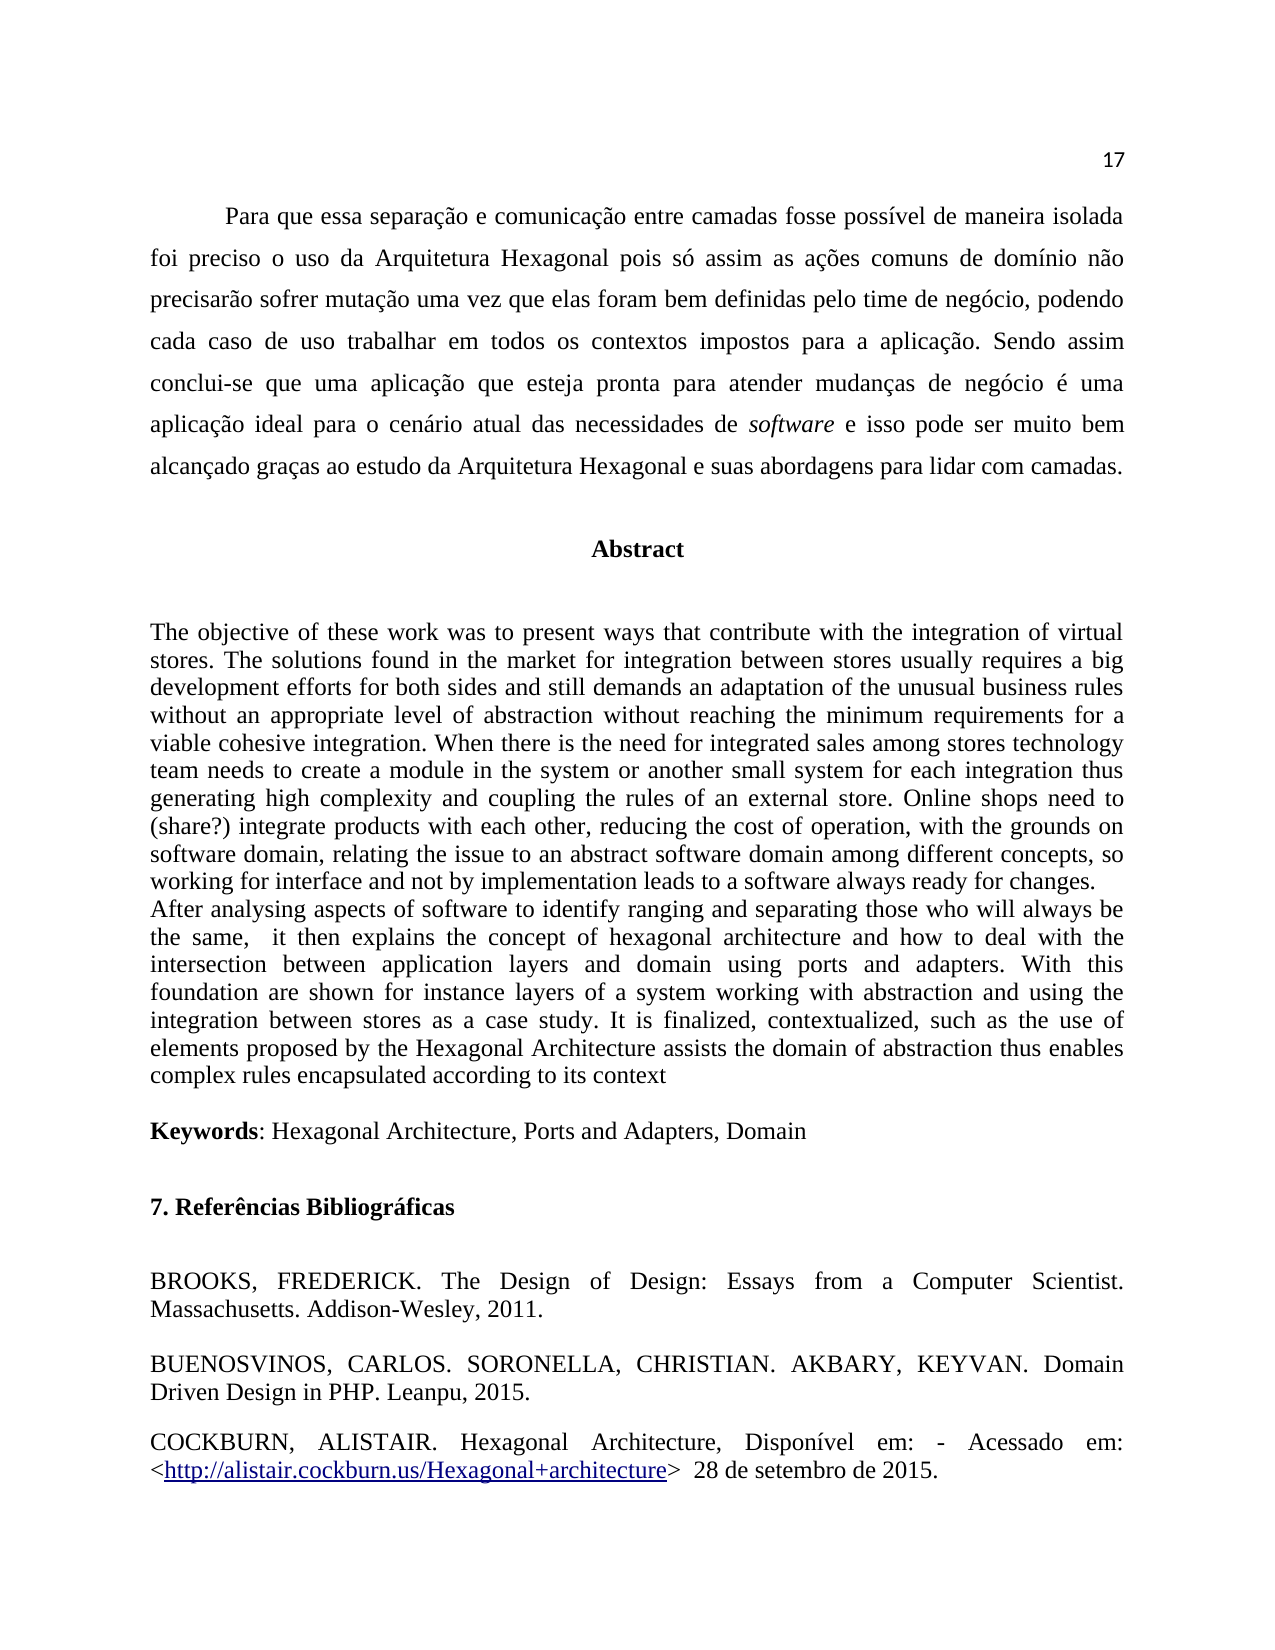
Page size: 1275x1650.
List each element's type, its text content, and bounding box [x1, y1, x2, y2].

text Keywords: Hexagonal Architecture, Ports and Adapters, Domain [150, 1117, 1125, 1144]
text BROOKS, FREDERICK. The Design of Design: Essays from a Computer Scientist. Massachusetts. Addison-Wesley, 2011. [150, 1242, 1125, 1322]
subtitle 7. Referências Bibliográficas [150, 1193, 1125, 1221]
text Abstract [150, 535, 1125, 563]
text Para que essa separação e comunicação entre camadas fosse possível de maneira isolada foi preciso o uso da Arquitetura Hexagonal pois só assim as ações comuns de domínio não precisarão sofrer mutação uma vez que elas foram bem definidas pelo time de negócio, podendo cada caso de uso trabalhar em todos os contextos impostos para a aplicação. Sendo assim conclui-se que uma aplicação que esteja pronta para atender mudanças de negócio é uma aplicação ideal para o cenário atual das necessidades de software e isso pode ser muito bem alcançado graças ao estudo da Arquitetura Hexagonal e suas abordagens para lidar com camadas. [150, 202, 1125, 479]
text The objective of these work was to present ways that contribute with the integration of virtual stores. The solutions found in the market for integration between stores usually requires a big development efforts for both sides and still demands an adaptation of the unusual business rules without an appropriate level of abstraction without reaching the minimum requirements for a viable cohesive integration. When there is the need for integrated sales among stores technology team needs to create a module in the system or another small system for each integration thus generating high complexity and coupling the rules of an external store. Online shops need to (share?) integrate products with each other, reducing the cost of operation, with the grounds on software domain, relating the issue to an abstract software domain among different concepts, so working for interface and not by implementation leads to a software always ready for changes. [150, 618, 1125, 895]
text COCKBURN, ALISTAIR. Hexagonal Architecture, Disponível em: - Acessado em: <http://alistair.cockburn.us/Hexagonal+architecture> 28 de setembro de 2015. [150, 1428, 1125, 1484]
text BUENOSVINOS, CARLOS. SORONELLA, CHRISTIAN. AKBARY, KEYVAN. Domain Driven Design in PHP. Leanpu, 2015. [150, 1350, 1125, 1406]
text After analysing aspects of software to identify ranging and separating those who will always be the same, it then explains the concept of hexagonal architecture and how to deal with the intersection between application layers and domain using ports and adapters. With this foundation are shown for instance layers of a system working with abstraction and using the integration between stores as a case study. It is finalized, contextualized, such as the use of elements proposed by the Hexagonal Architecture assists the domain of abstraction thus enables complex rules encapsulated according to its context [150, 895, 1125, 1089]
